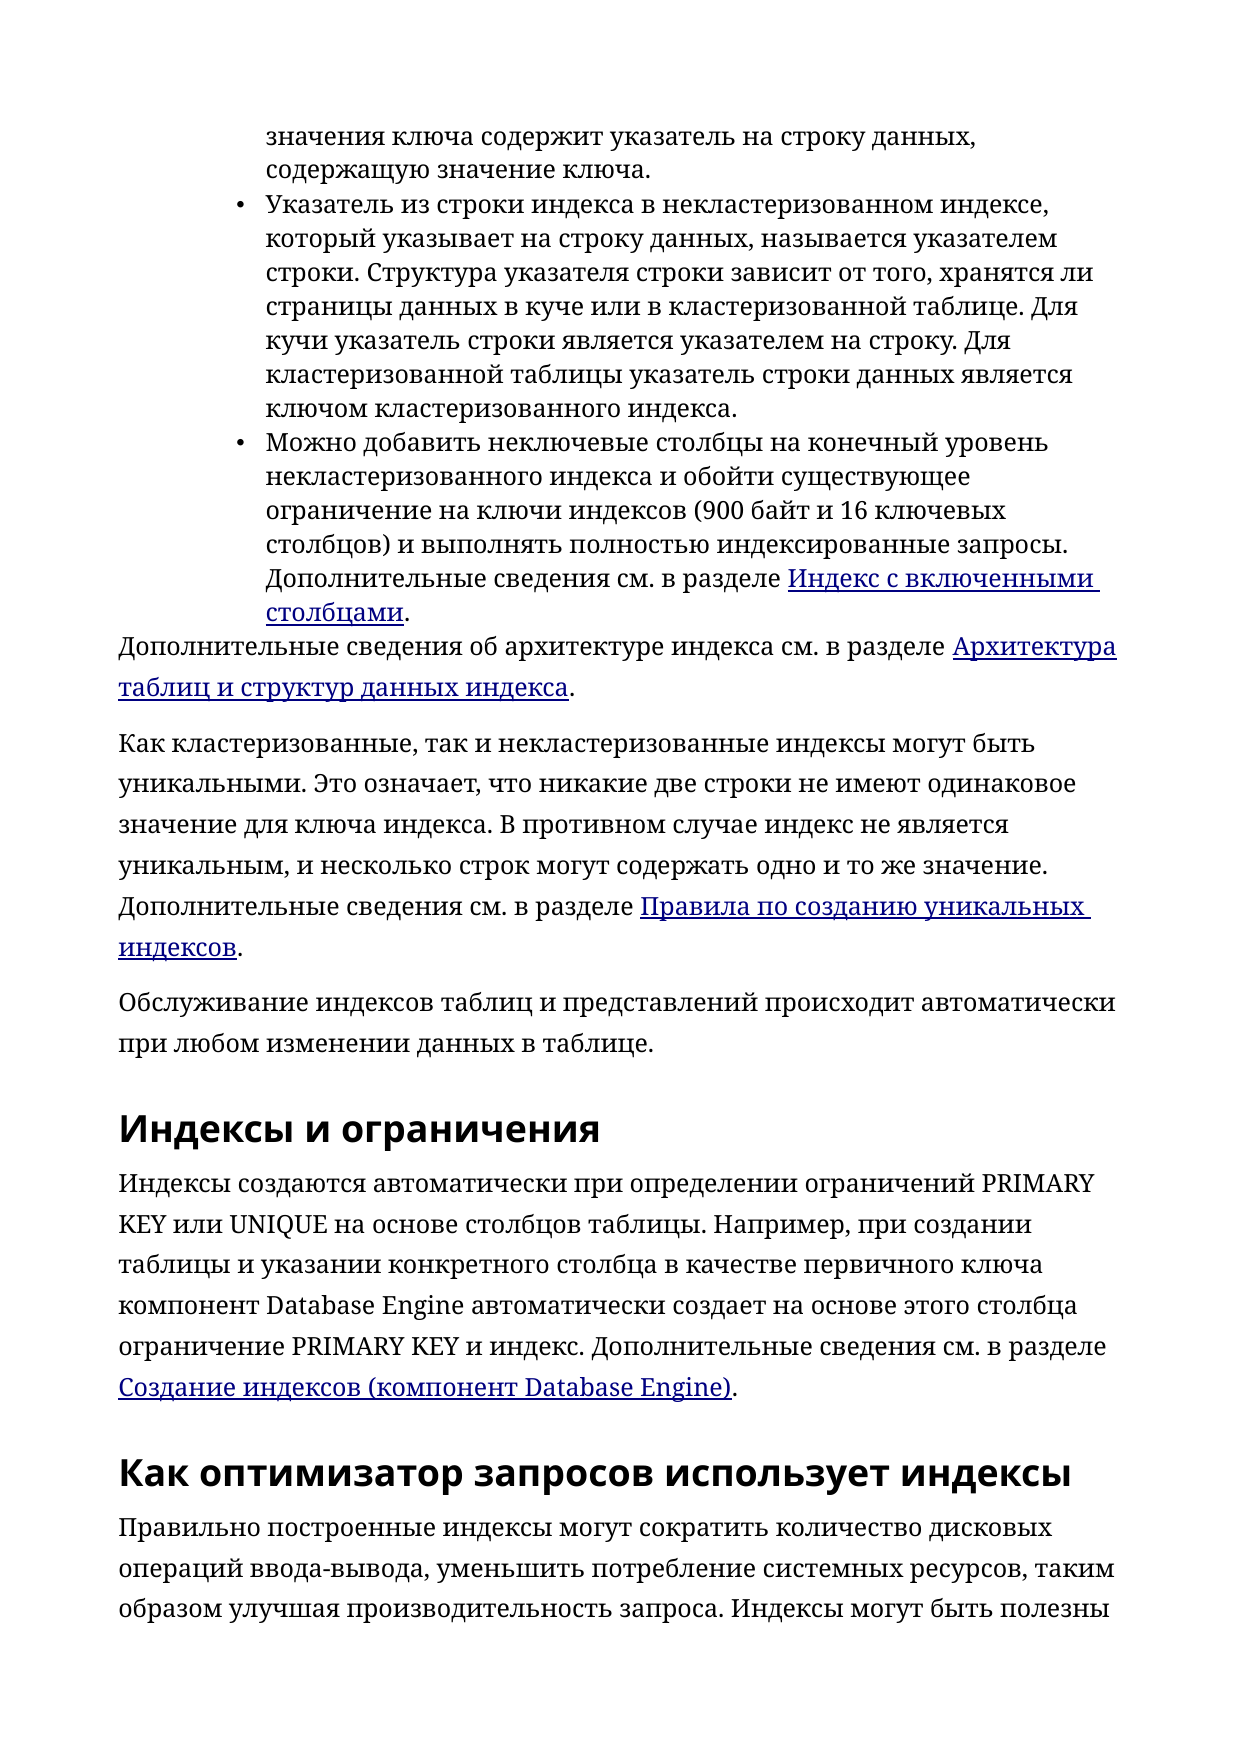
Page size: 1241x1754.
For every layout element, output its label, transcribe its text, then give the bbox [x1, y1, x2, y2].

text Правильно построенные индексы могут сократить количество дисковых операций ввода-вывода, уменьшить потребление системных ресурсов, таким образом улучшая производительность запроса. Индексы могут быть полезны [118, 1509, 1122, 1625]
list Указатель из строки индекса в некластеризованном индексе, который указывает на строку данных, называется указателем строки. Структура указателя строки зависит от того, хранятся ли страницы данных в куче или в кластеризованной таблице. Для кучи указатель строки является указателем на строку. Для кластеризованной таблицы указатель строки данных является ключом кластеризованного индекса. [236, 186, 1122, 425]
list значения ключа содержит указатель на строку данных, содержащую значение ключа. [236, 118, 1122, 186]
text Дополнительные сведения об архитектуре индекса см. в разделе Архитектура таблиц и структур данных индекса. [118, 629, 1122, 704]
text Как кластеризованные, так и некластеризованные индексы могут быть уникальными. Это означает, что никакие две строки не имеют одинаковое значение для ключа индекса. В противном случае индекс не является уникальным, и несколько строк могут содержать одно и то же значение. Дополнительные сведения см. в разделе Правила по созданию уникальных индексов. [118, 725, 1122, 963]
subtitle Индексы и ограничения [118, 1102, 1122, 1153]
text Обслуживание индексов таблиц и представлений происходит автоматически при любом изменении данных в таблице. [118, 985, 1122, 1060]
text Индексы создаются автоматически при определении ограничений PRIMARY KEY или UNIQUE на основе столбцов таблицы. Например, при создании таблицы и указании конкретного столбца в качестве первичного ключа компонент Database Engine автоматически создает на основе этого столбца ограничение PRIMARY KEY и индекс. Дополнительные сведения см. в разделе Создание индексов (компонент Database Engine). [118, 1166, 1122, 1404]
list Можно добавить неключевые столбцы на конечный уровень некластеризованного индекса и обойти существующее ограничение на ключи индексов (900 байт и 16 ключевых столбцов) и выполнять полностью индексированные запросы. Дополнительные сведения см. в разделе Индекс с включенными столбцами. [236, 425, 1122, 629]
subtitle Как оптимизатор запросов использует индексы [118, 1446, 1122, 1497]
